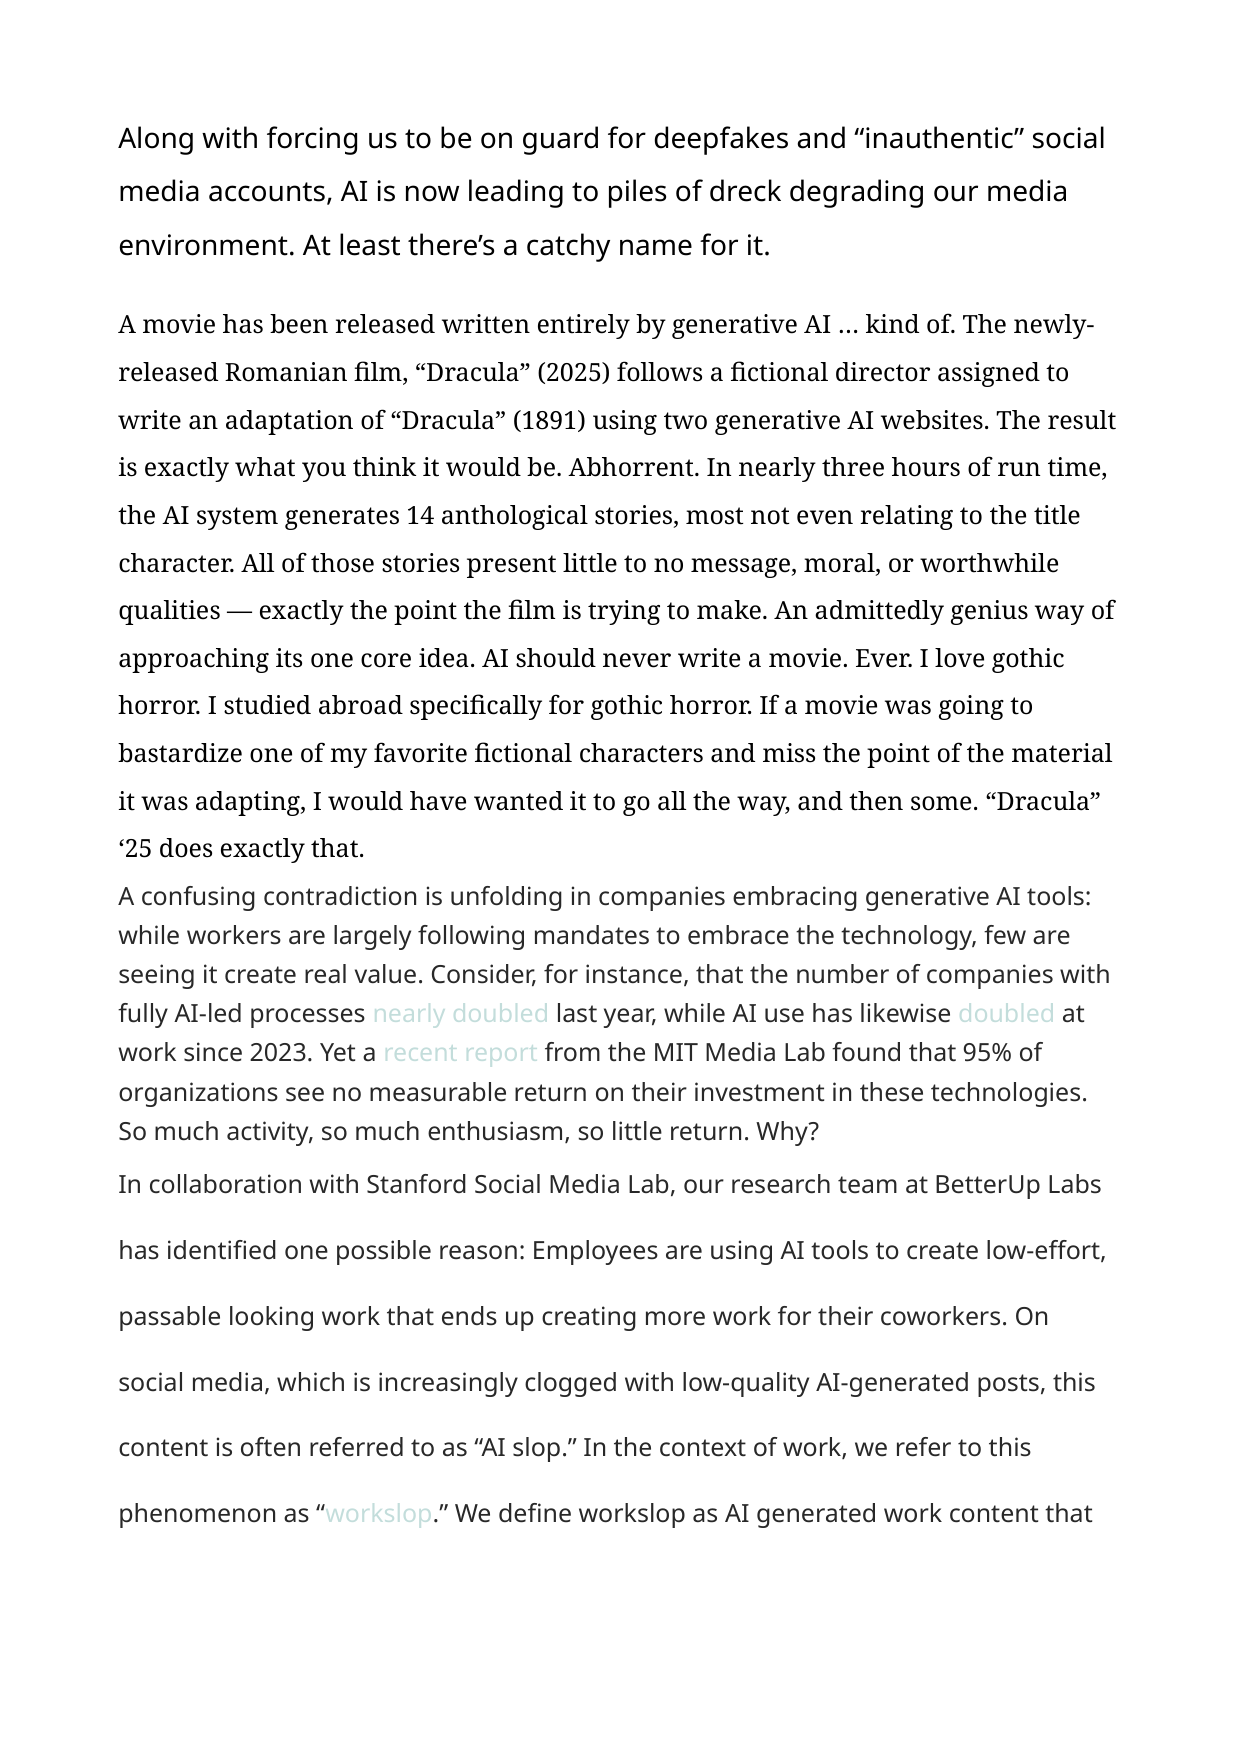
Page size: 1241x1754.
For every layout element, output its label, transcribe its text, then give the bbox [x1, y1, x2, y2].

text In collaboration with Stanford Social Media Lab, our research team at BetterUp Labs has identified one possible reason: Employees are using AI tools to create low-effort, passable looking work that ends up creating more work for their coworkers. On social media, which is increasingly clogged with low-quality AI-generated posts, this content is often referred to as “AI slop.” In the context of work, we refer to this phenomenon as “workslop.” We define workslop as AI generated work content that [118, 1167, 1122, 1530]
text A movie has been released written entirely by generative AI … kind of. The newly-released Romanian film, “Dracula” (2025) follows a fictional director assigned to write an adaptation of “Dracula” (1891) using two generative AI websites. The result is exactly what you think it would be. Abhorrent. In nearly three hours of run time, the AI system generates 14 anthological stories, most not even relating to the title character. All of those stories present little to no message, moral, or worthwhile qualities — exactly the point the film is trying to make. An admittedly genius way of approaching its one core idea. AI should never write a movie. Ever. I love gothic horror. I studied abroad specifically for gothic horror. If a movie was going to bastardize one of my favorite fictional characters and miss the point of the material it was adapting, I would have wanted it to go all the way, and then some. “Dracula” ‘25 does exactly that. [118, 307, 1122, 865]
text A confusing contradiction is unfolding in companies embracing generative AI tools: while workers are largely following mandates to embrace the technology, few are seeing it create real value. Consider, for instance, that the number of companies with fully AI-led processes nearly doubled last year, while AI use has likewise doubled at work since 2023. Yet a recent report from the MIT Media Lab found that 95% of organizations see no measurable return on their investment in these technologies. So much activity, so much enthusiasm, so little return. Why? [118, 878, 1122, 1147]
text Along with forcing us to be on guard for deepfakes and “inauthentic” social media accounts, AI is now leading to piles of dreck degrading our media environment. At least there’s a catchy name for it. [118, 118, 1122, 264]
